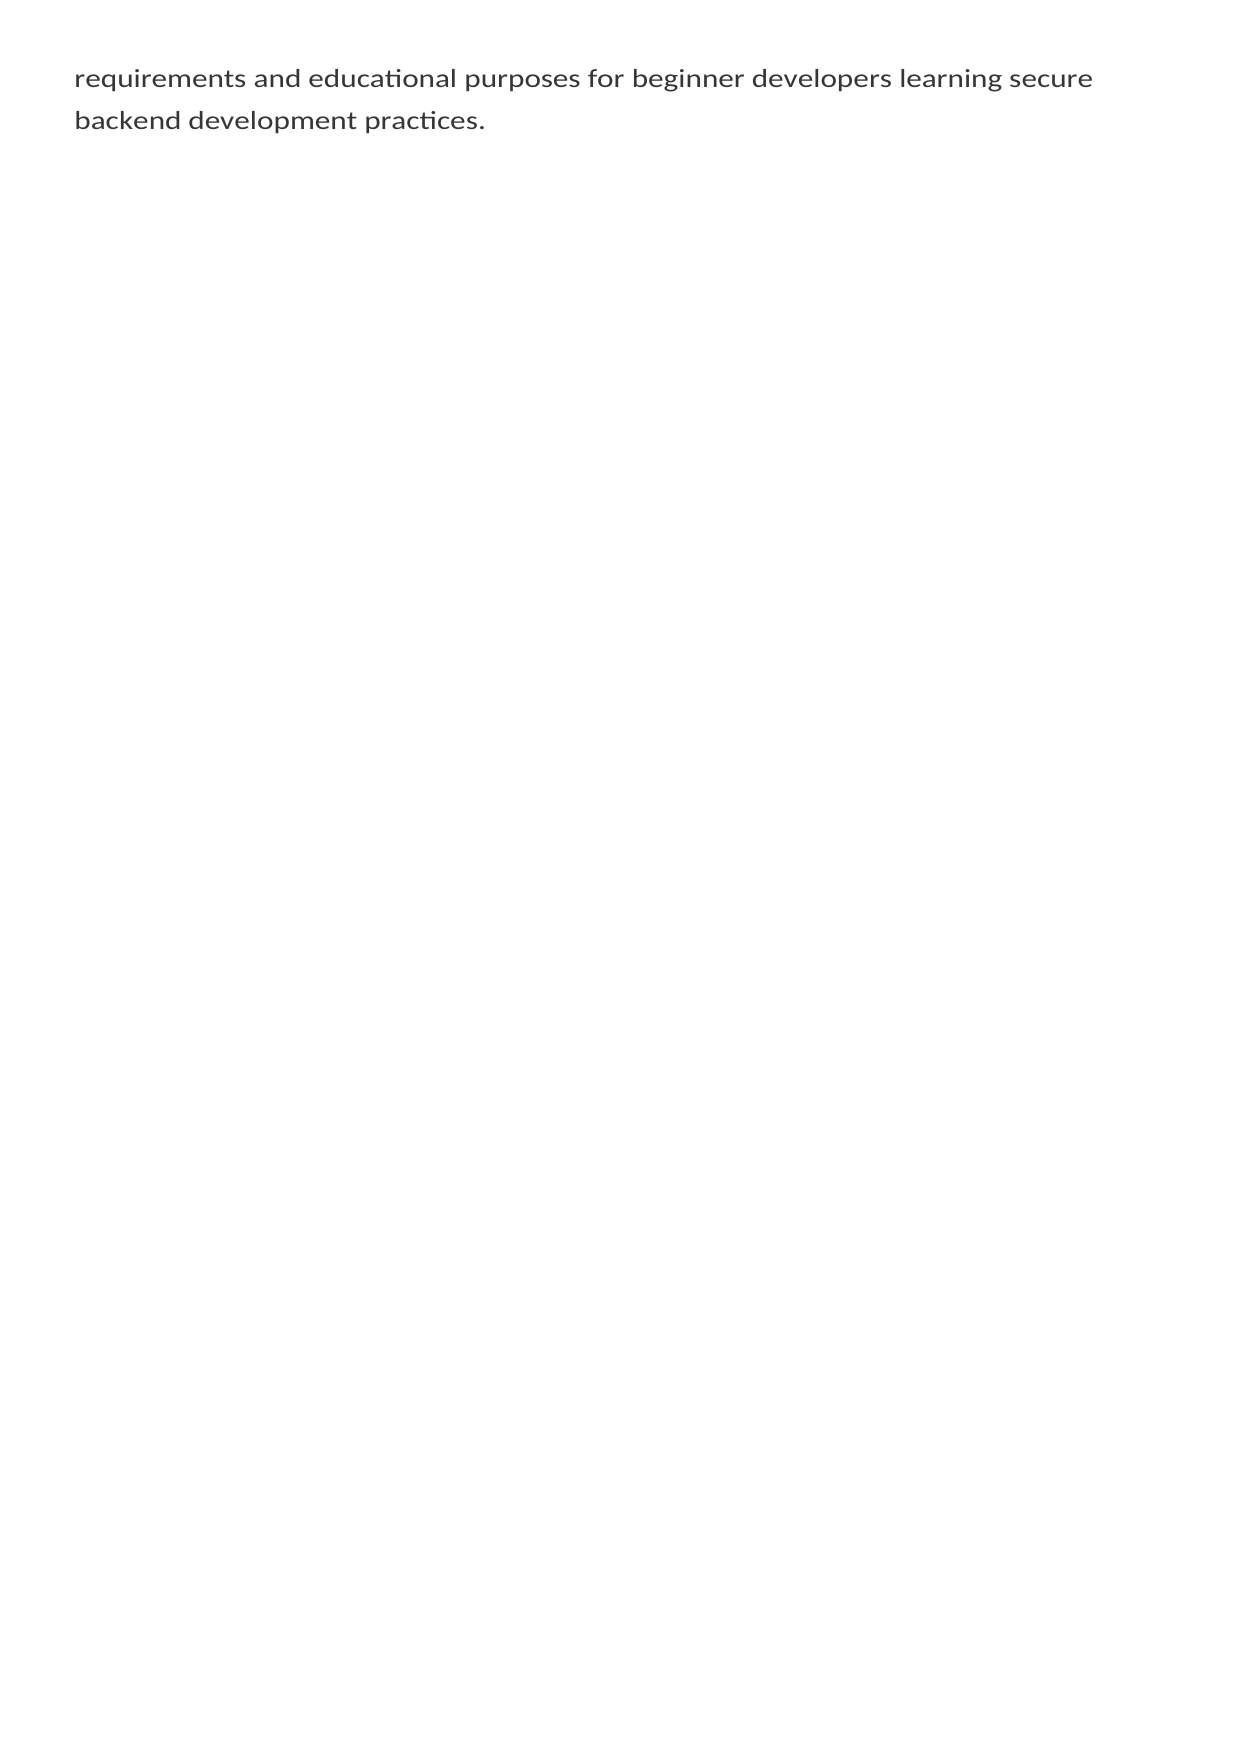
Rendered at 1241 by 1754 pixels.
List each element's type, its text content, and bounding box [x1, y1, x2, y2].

text requirements and educational purposes for beginner developers learning secure backend development practices. [74, 62, 1144, 136]
